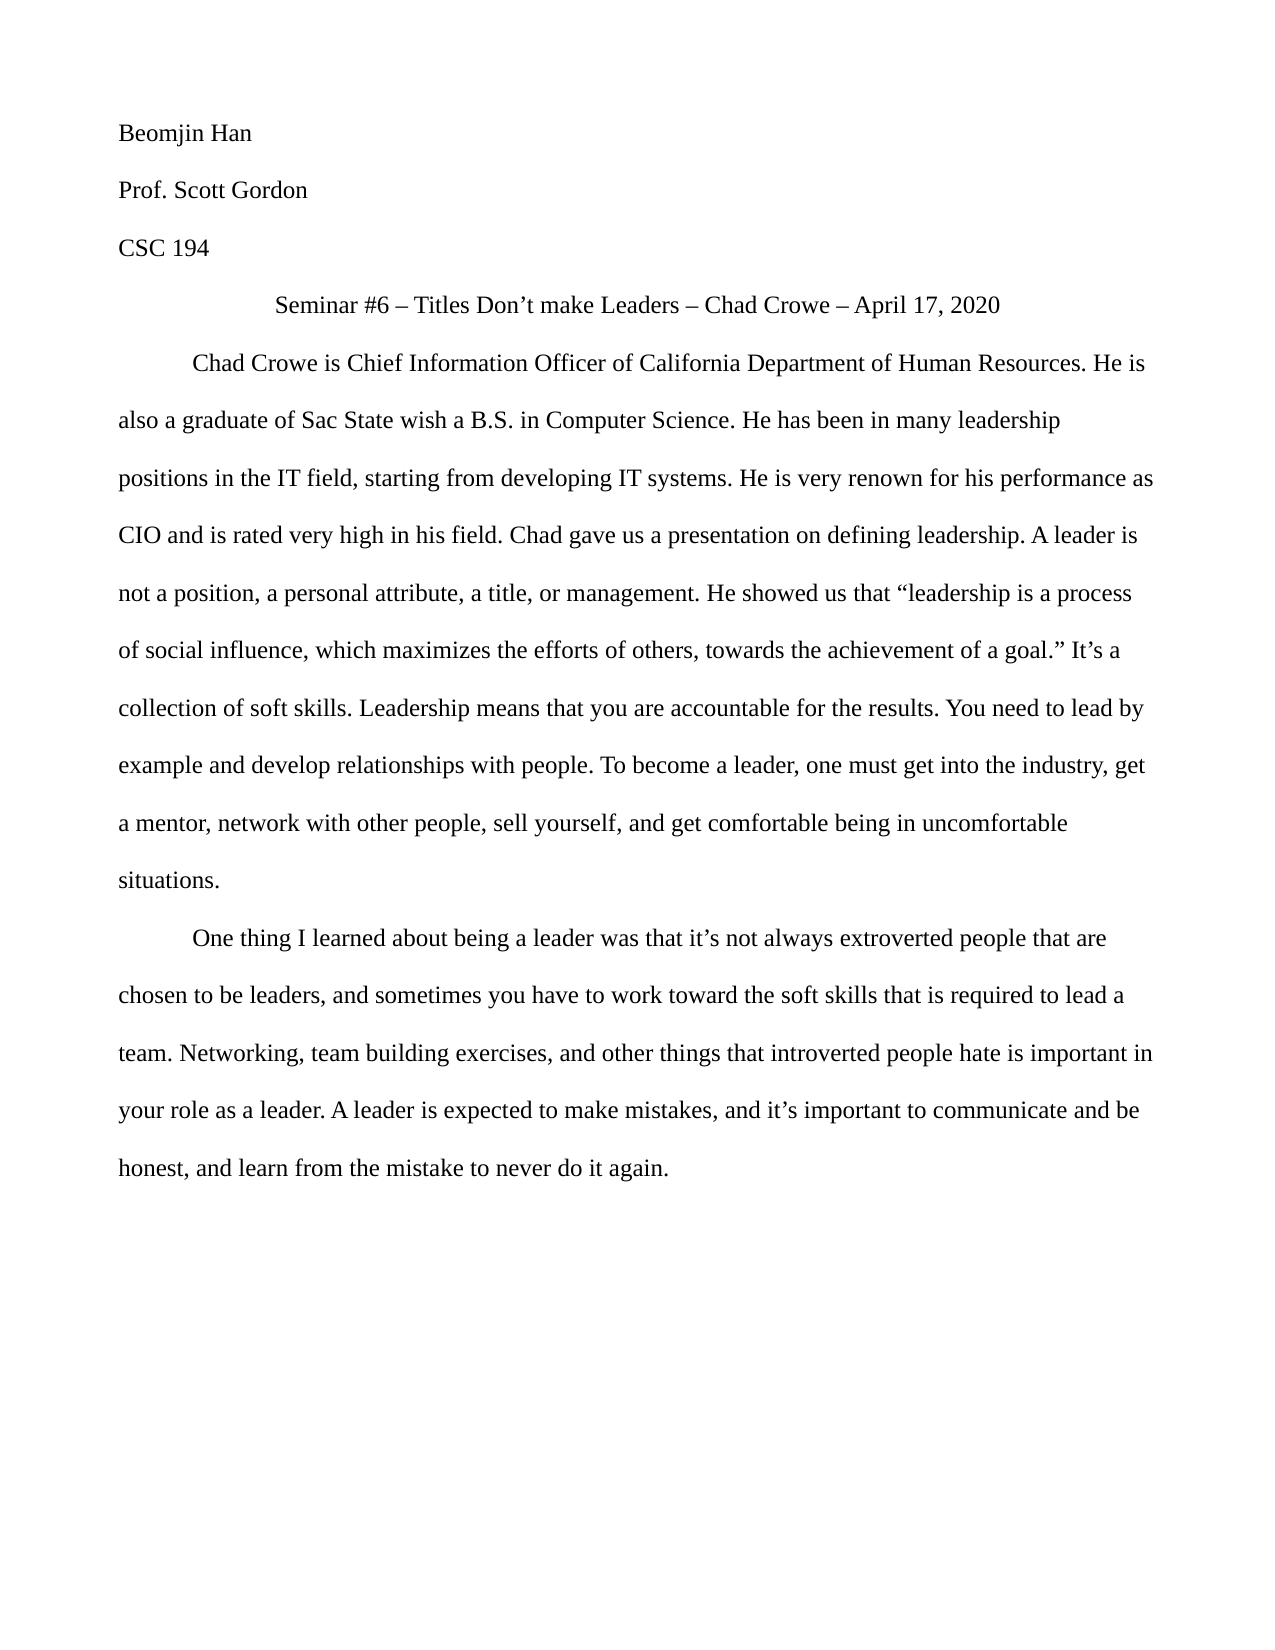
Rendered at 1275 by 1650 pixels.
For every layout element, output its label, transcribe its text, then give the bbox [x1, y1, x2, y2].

text CSC 194 [118, 233, 1157, 262]
text Chad Crowe is Chief Information Officer of California Department of Human Resources. He is also a graduate of Sac State wish a B.S. in Computer Science. He has been in many leadership positions in the IT field, starting from developing IT systems. He is very renown for his performance as CIO and is rated very high in his field. Chad gave us a presentation on defining leadership. A leader is not a position, a personal attribute, a title, or management. He showed us that “leadership is a process of social influence, which maximizes the efforts of others, towards the achievement of a goal.” It’s a collection of soft skills. Leadership means that you are accountable for the results. You need to lead by example and develop relationships with people. To become a leader, one must get into the industry, get a mentor, network with other people, sell yourself, and get comfortable being in uncomfortable situations. [118, 348, 1157, 894]
text Prof. Scott Gordon [118, 176, 1157, 204]
text One thing I learned about being a leader was that it’s not always extroverted people that are chosen to be leaders, and sometimes you have to work toward the soft skills that is required to lead a team. Networking, team building exercises, and other things that introverted people hate is important in your role as a leader. A leader is expected to make mistakes, and it’s important to communicate and be honest, and learn from the mistake to never do it again. [118, 923, 1157, 1182]
text Beomjin Han [118, 118, 1157, 147]
text Seminar #6 – Titles Don’t make Leaders – Chad Crowe – April 17, 2020 [118, 291, 1157, 319]
